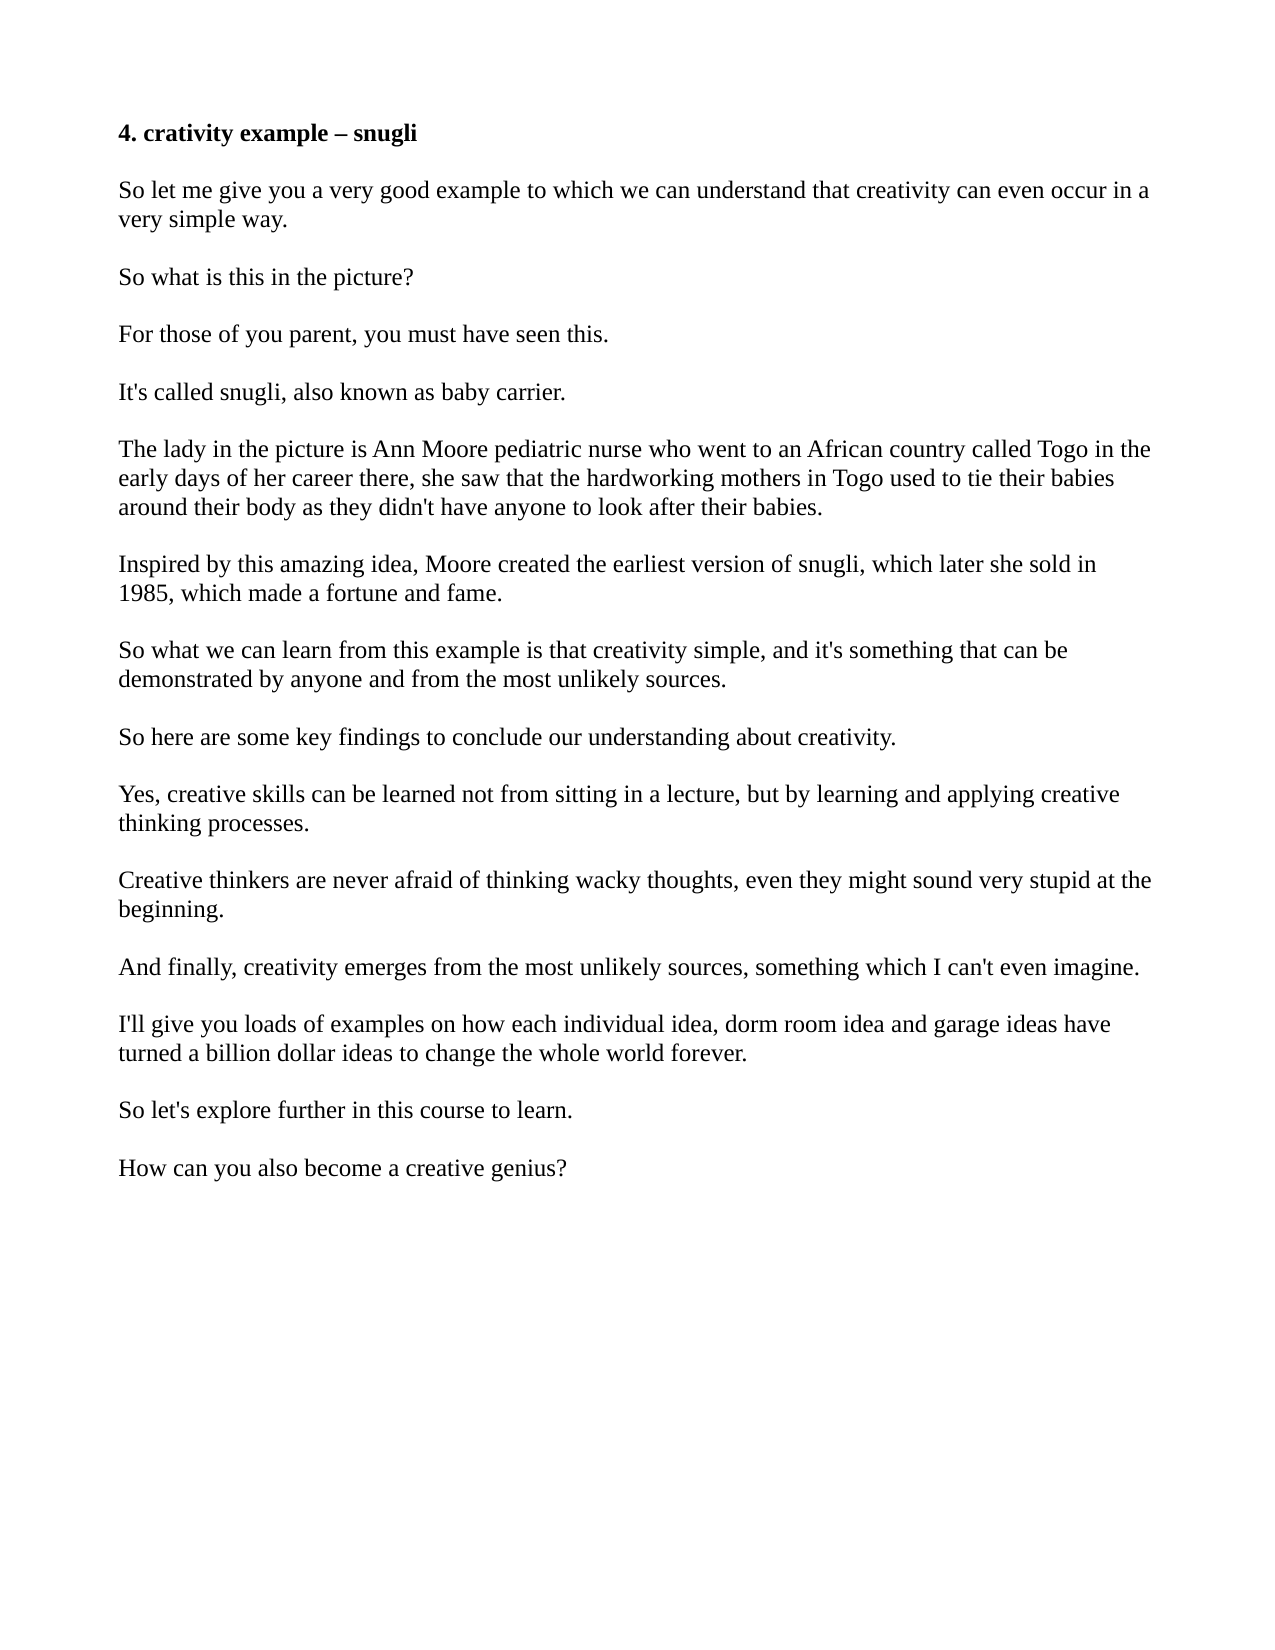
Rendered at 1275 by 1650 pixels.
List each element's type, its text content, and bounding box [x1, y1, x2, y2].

text Creative thinkers are never afraid of thinking wacky thoughts, even they might sound very stupid at the beginning. [118, 866, 1157, 923]
text So let me give you a very good example to which we can understand that creativity can even occur in a very simple way. [118, 176, 1157, 233]
text How can you also become a creative genius? [118, 1153, 1157, 1182]
text Inspired by this amazing idea, Moore created the earliest version of snugli, which later she sold in 1985, which made a fortune and fame. [118, 549, 1157, 607]
text 4. crativity example – snugli [118, 118, 1157, 147]
text I'll give you loads of examples on how each individual idea, dorm room idea and garage ideas have turned a billion dollar ideas to change the whole world forever. [118, 1009, 1157, 1067]
text So what is this in the picture? [118, 262, 1157, 291]
text So what we can learn from this example is that creativity simple, and it's something that can be demonstrated by anyone and from the most unlikely sources. [118, 636, 1157, 693]
text Yes, creative skills can be learned not from sitting in a lecture, but by learning and applying creative thinking processes. [118, 779, 1157, 837]
text The lady in the picture is Ann Moore pediatric nurse who went to an African country called Togo in the early days of her career there, she saw that the hardworking mothers in Togo used to tie their babies around their body as they didn't have anyone to look after their babies. [118, 434, 1157, 521]
text So here are some key findings to conclude our understanding about creativity. [118, 722, 1157, 751]
text So let's explore further in this course to learn. [118, 1096, 1157, 1124]
text And finally, creativity emerges from the most unlikely sources, something which I can't even imagine. [118, 952, 1157, 981]
text It's called snugli, also known as baby carrier. [118, 377, 1157, 406]
text For those of you parent, you must have seen this. [118, 319, 1157, 348]
